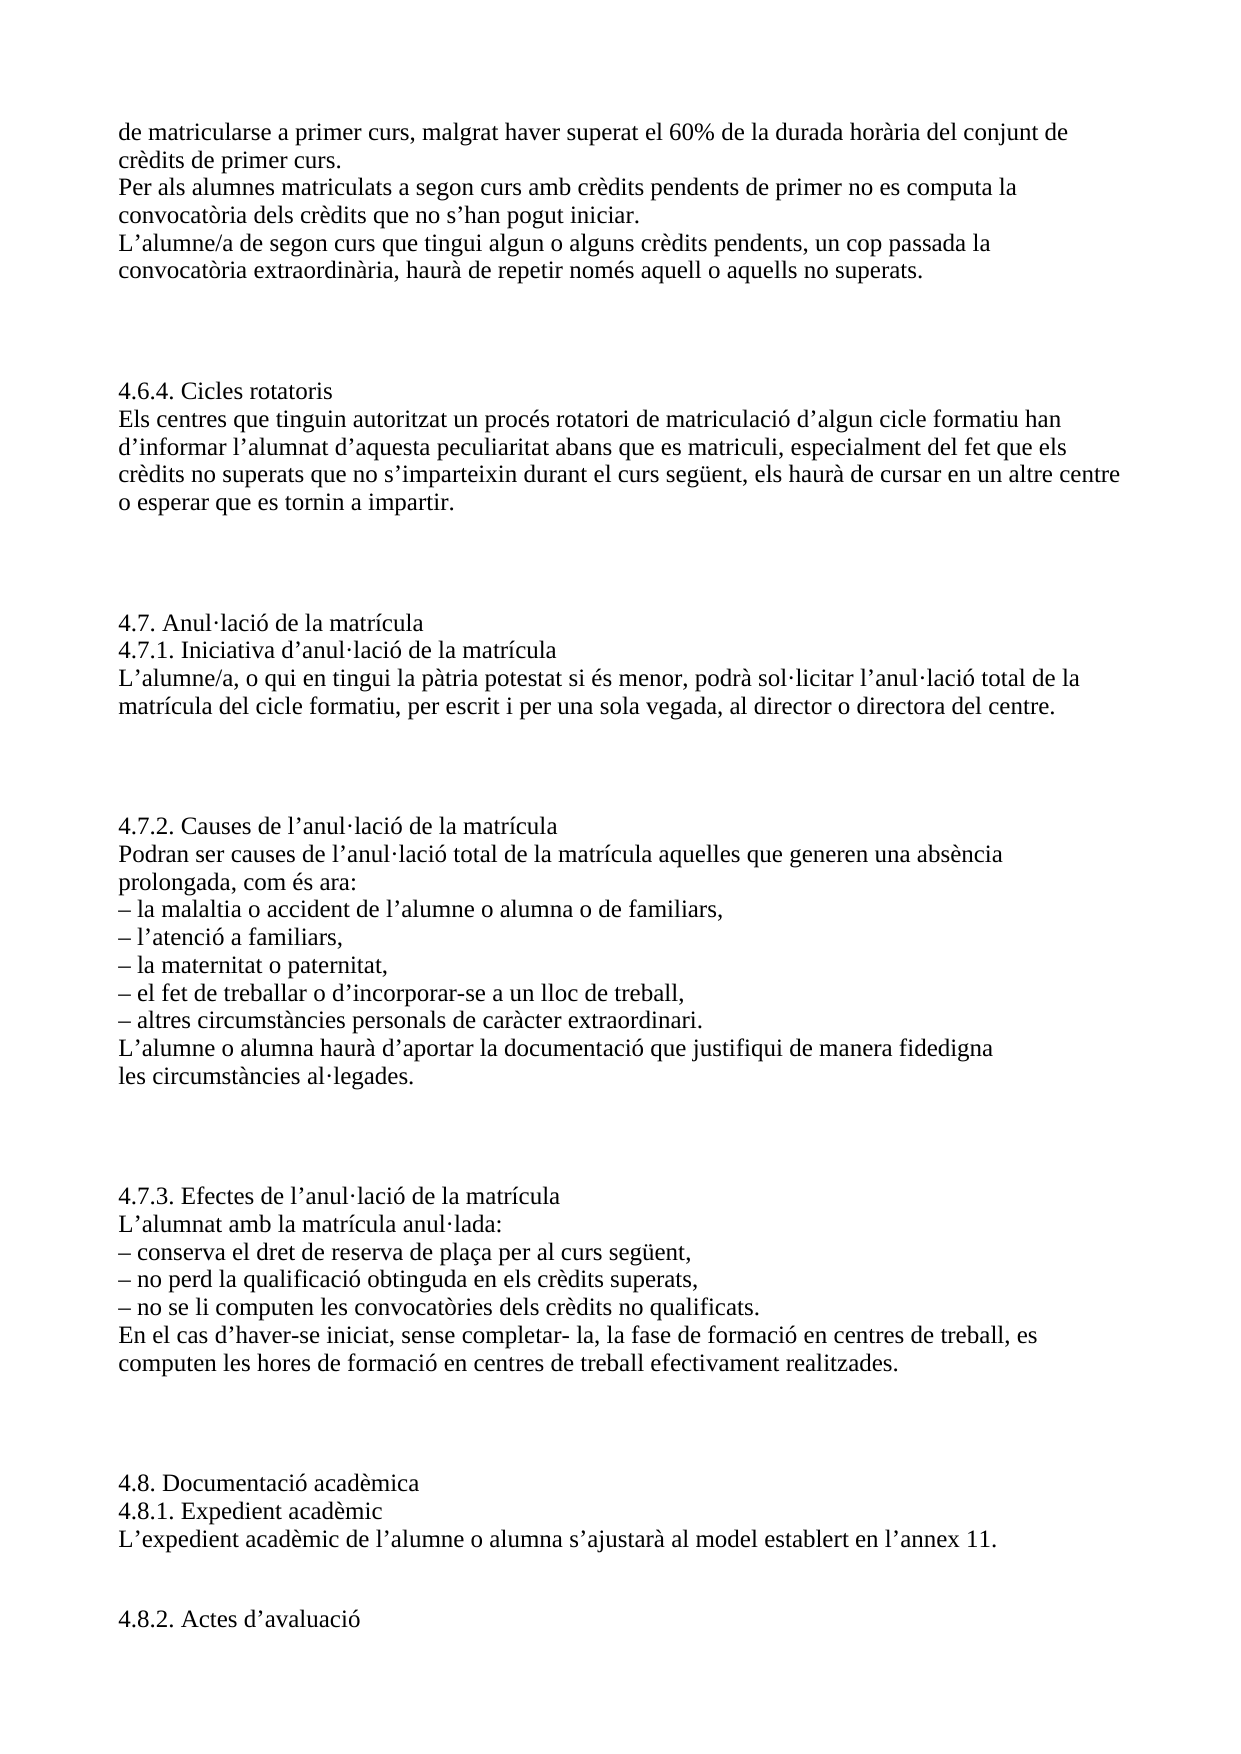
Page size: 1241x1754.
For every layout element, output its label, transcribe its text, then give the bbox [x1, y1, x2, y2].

text 4.7.3. Efectes de l’anul·lació de la matrícula L’alumnat amb la matrícula anul·lada: – conserva el dret de reserva de plaça per al curs següent, – no perd la qualificació obtinguda en els crèdits superats, – no se li computen les convocatòries dels crèdits no qualificats. En el cas d’haver-se iniciat, sense completar- la, la fase de formació en centres de treball, es computen les hores de formació en centres de treball efectivament realitzades. [118, 1182, 1122, 1376]
text 4.7.2. Causes de l’anul·lació de la matrícula Podran ser causes de l’anul·lació total de la matrícula aquelles que generen una absència prolongada, com és ara: – la malaltia o accident de l’alumne o alumna o de familiars, – l’atenció a familiars, – la maternitat o paternitat, – el fet de treballar o d’incorporar-se a un lloc de treball, – altres circumstàncies personals de caràcter extraordinari. L’alumne o alumna haurà d’aportar la documentació que justifiqui de manera fidedigna les circumstàncies al·legades. [118, 812, 1122, 1089]
text de matricularse a primer curs, malgrat haver superat el 60% de la durada horària del conjunt de crèdits de primer curs. Per als alumnes matriculats a segon curs amb crèdits pendents de primer no es computa la convocatòria dels crèdits que no s’han pogut iniciar. L’alumne/a de segon curs que tingui algun o alguns crèdits pendents, un cop passada la convocatòria extraordinària, haurà de repetir només aquell o aquells no superats. [118, 118, 1122, 284]
text 4.6.4. Cicles rotatoris Els centres que tinguin autoritzat un procés rotatori de matriculació d’algun cicle formatiu han d’informar l’alumnat d’aquesta peculiaritat abans que es matriculi, especialment del fet que els crèdits no superats que no s’imparteixin durant el curs següent, els haurà de cursar en un altre centre o esperar que es tornin a impartir. [118, 377, 1122, 516]
text 4.8.2. Actes d’avaluació [118, 1605, 1122, 1633]
text 4.7. Anul·lació de la matrícula 4.7.1. Iniciativa d’anul·lació de la matrícula L’alumne/a, o qui en tingui la pàtria potestat si és menor, podrà sol·licitar l’anul·lació total de la matrícula del cicle formatiu, per escrit i per una sola vegada, al director o directora del centre. [118, 609, 1122, 719]
text 4.8. Documentació acadèmica 4.8.1. Expedient acadèmic L’expedient acadèmic de l’alumne o alumna s’ajustarà al model establert en l’annex 11. [118, 1469, 1122, 1552]
